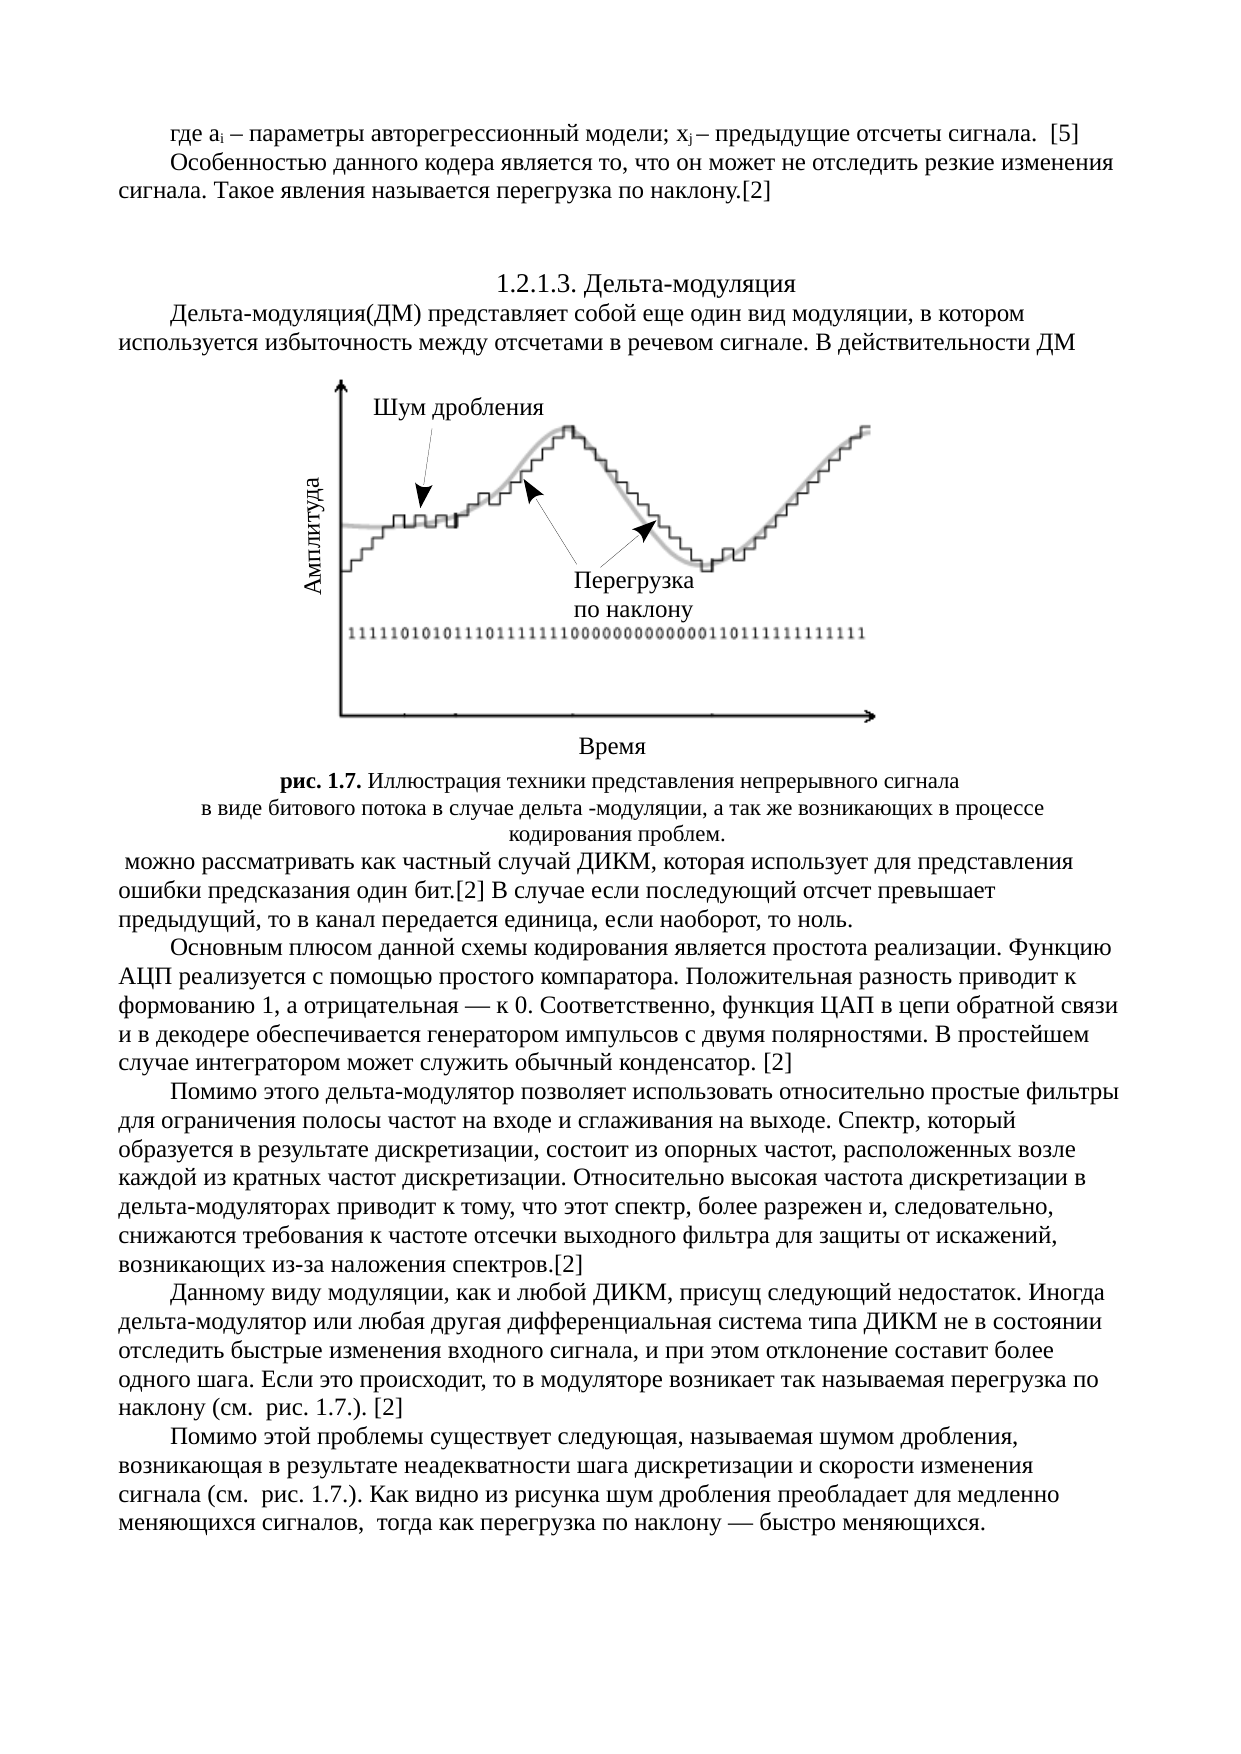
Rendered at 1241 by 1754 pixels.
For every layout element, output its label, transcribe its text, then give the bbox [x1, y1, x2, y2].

text Помимо этой проблемы существует следующая, называемая шумом дробления, возникающая в результате неадекватности шага дискретизации и скорости изменения сигнала (см. рис. 1.7.). Как видно из рисунка шум дробления преобладает для медленно меняющихся сигналов, тогда как перегрузка по наклону — быстро меняющихся. [118, 1421, 1122, 1536]
text Основным плюсом данной схемы кодирования является простота реализации. Функцию АЦП реализуется с помощью простого компаратора. Положительная разность приводит к формованию 1, а отрицательная — к 0. Соответственно, функция ЦАП в цепи обратной связи и в декодере обеспечивается генератором импульсов с двумя полярностями. В простейшем случае интегратором может служить обычный конденсатор. [2] [118, 932, 1122, 1076]
text кодирования проблем. [118, 820, 1122, 846]
text 1.2.1.3. Дельта-модуляция [118, 267, 1122, 298]
text Особенностью данного кодера является то, что он может не отследить резкие изменения сигнала. Такое явления называется перегрузка по наклону.[2] [118, 147, 1122, 204]
text Дельта-модуляция(ДМ) представляет собой еще один вид модуляции, в котором используется избыточность между отсчетами в речевом сигнале. В действительности ДМ [118, 298, 1122, 355]
text Помимо этого дельта-модулятор позволяет использовать относительно простые фильтры для ограничения полосы частот на входе и сглаживания на выходе. Спектр, который образуется в результате дискретизации, состоит из опорных частот, расположенных возле каждой из кратных частот дискретизации. Относительно высокая частота дискретизации в дельта-модуляторах приводит к тому, что этот спектр, более разрежен и, следовательно, снижаются требования к частоте отсечки выходного фильтра для защиты от искажений, возникающих из-за наложения спектров.[2] [118, 1076, 1122, 1277]
text в виде битового потока в случае дельта -модуляции, а так же возникающих в процессе [118, 793, 1122, 820]
picture [332, 369, 899, 748]
picture [583, 739, 590, 745]
text Данному виду модуляции, как и любой ДИКМ, присущ следующий недостаток. Иногда дельта-модулятор или любая другая дифференциальная система типа ДИКМ не в состоянии отследить быстрые изменения входного сигнала, и при этом отклонение составит более одного шага. Если это происходит, то в модуляторе возникает так называемая перегрузка по наклону (см. рис. 1.7.). [2] [118, 1277, 1122, 1421]
text где ai – параметры авторегрессионный модели; xj – предыдущие отсчеты сигнала. [5] [118, 118, 1122, 147]
text можно рассматривать как частный случай ДИКМ, которая использует для представления ошибки предсказания один бит.[2] В случае если последующий отсчет превышает предыдущий, то в канал передается единица, если наоборот, то ноль. [118, 846, 1122, 932]
text рис. 1.7. Иллюстрация техники представления непрерывного сигнала [118, 355, 1122, 793]
